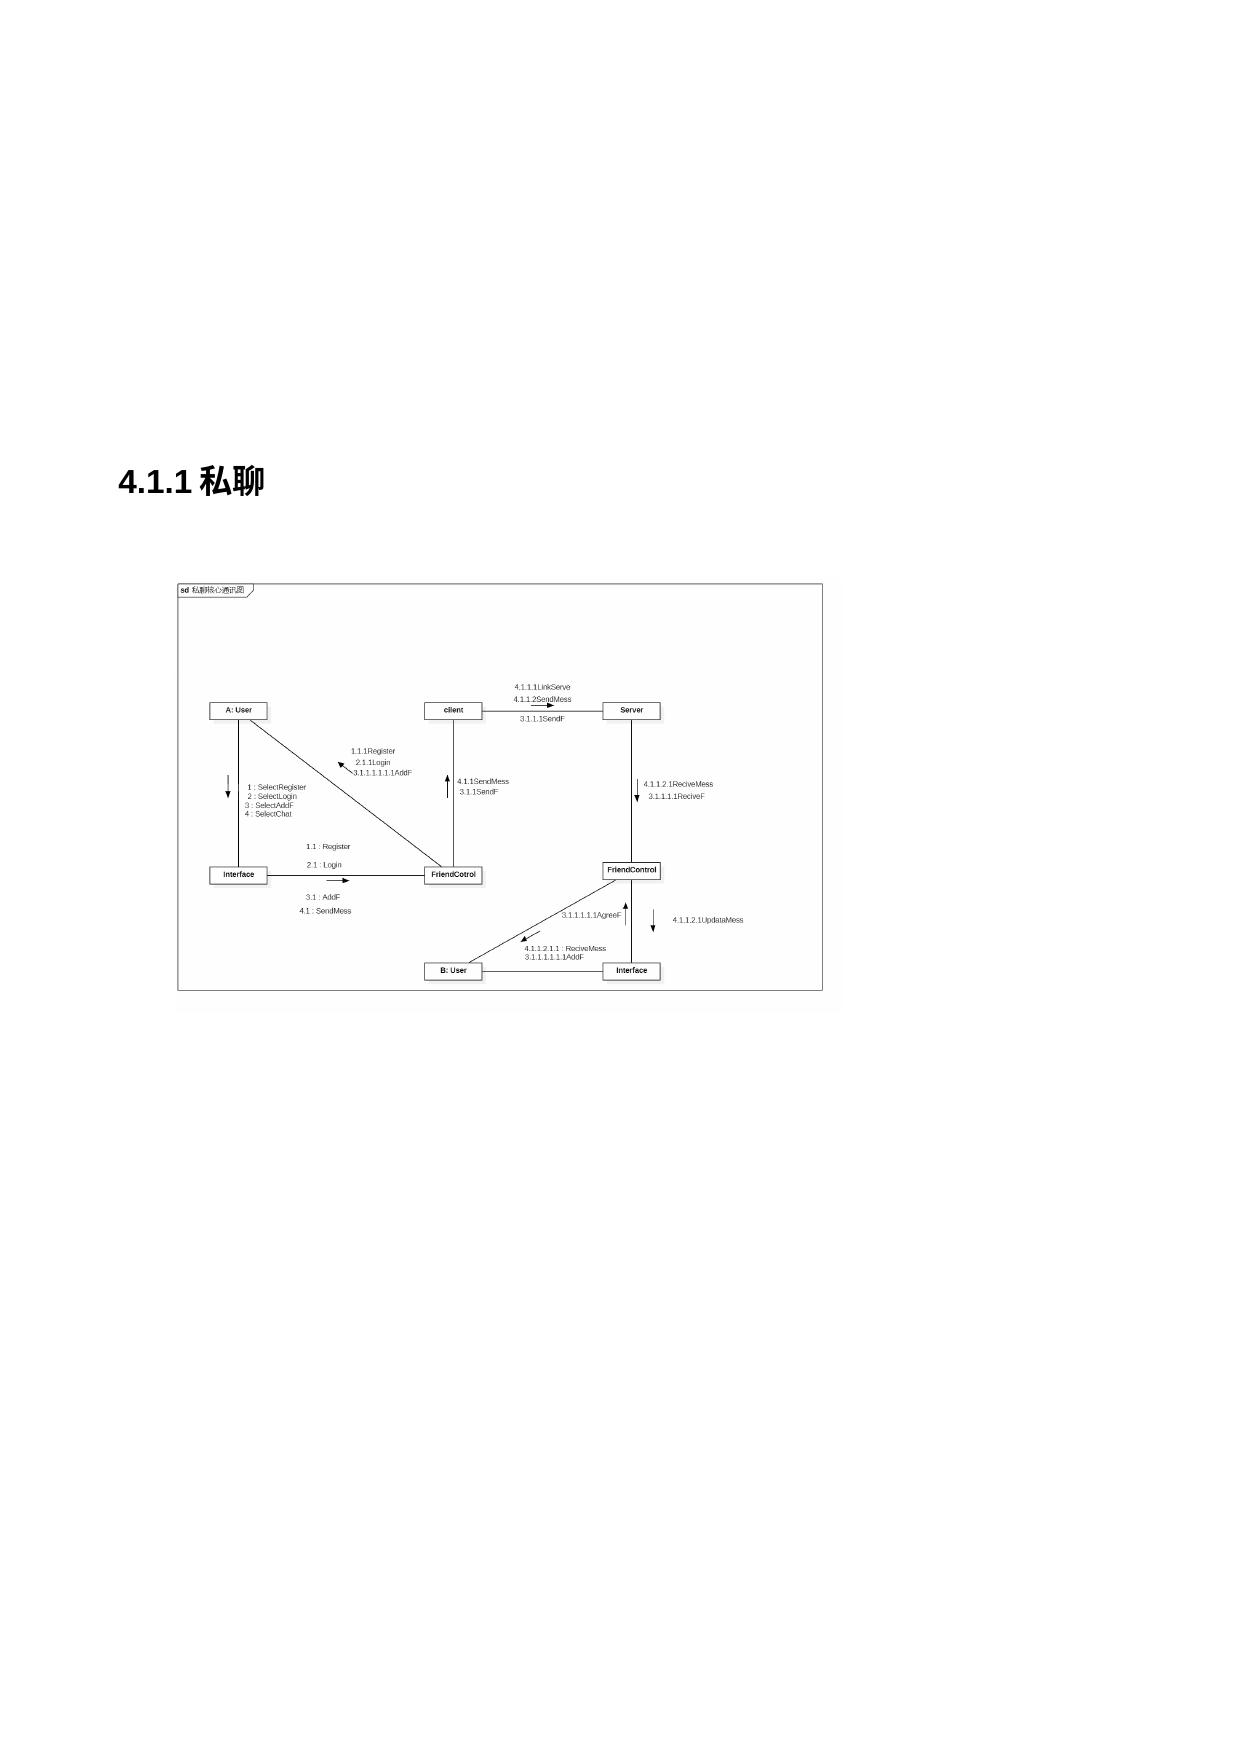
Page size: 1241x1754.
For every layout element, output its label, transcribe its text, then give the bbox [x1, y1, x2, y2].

subtitle 4.1.1私聊 [118, 455, 1122, 503]
picture [172, 578, 845, 1013]
